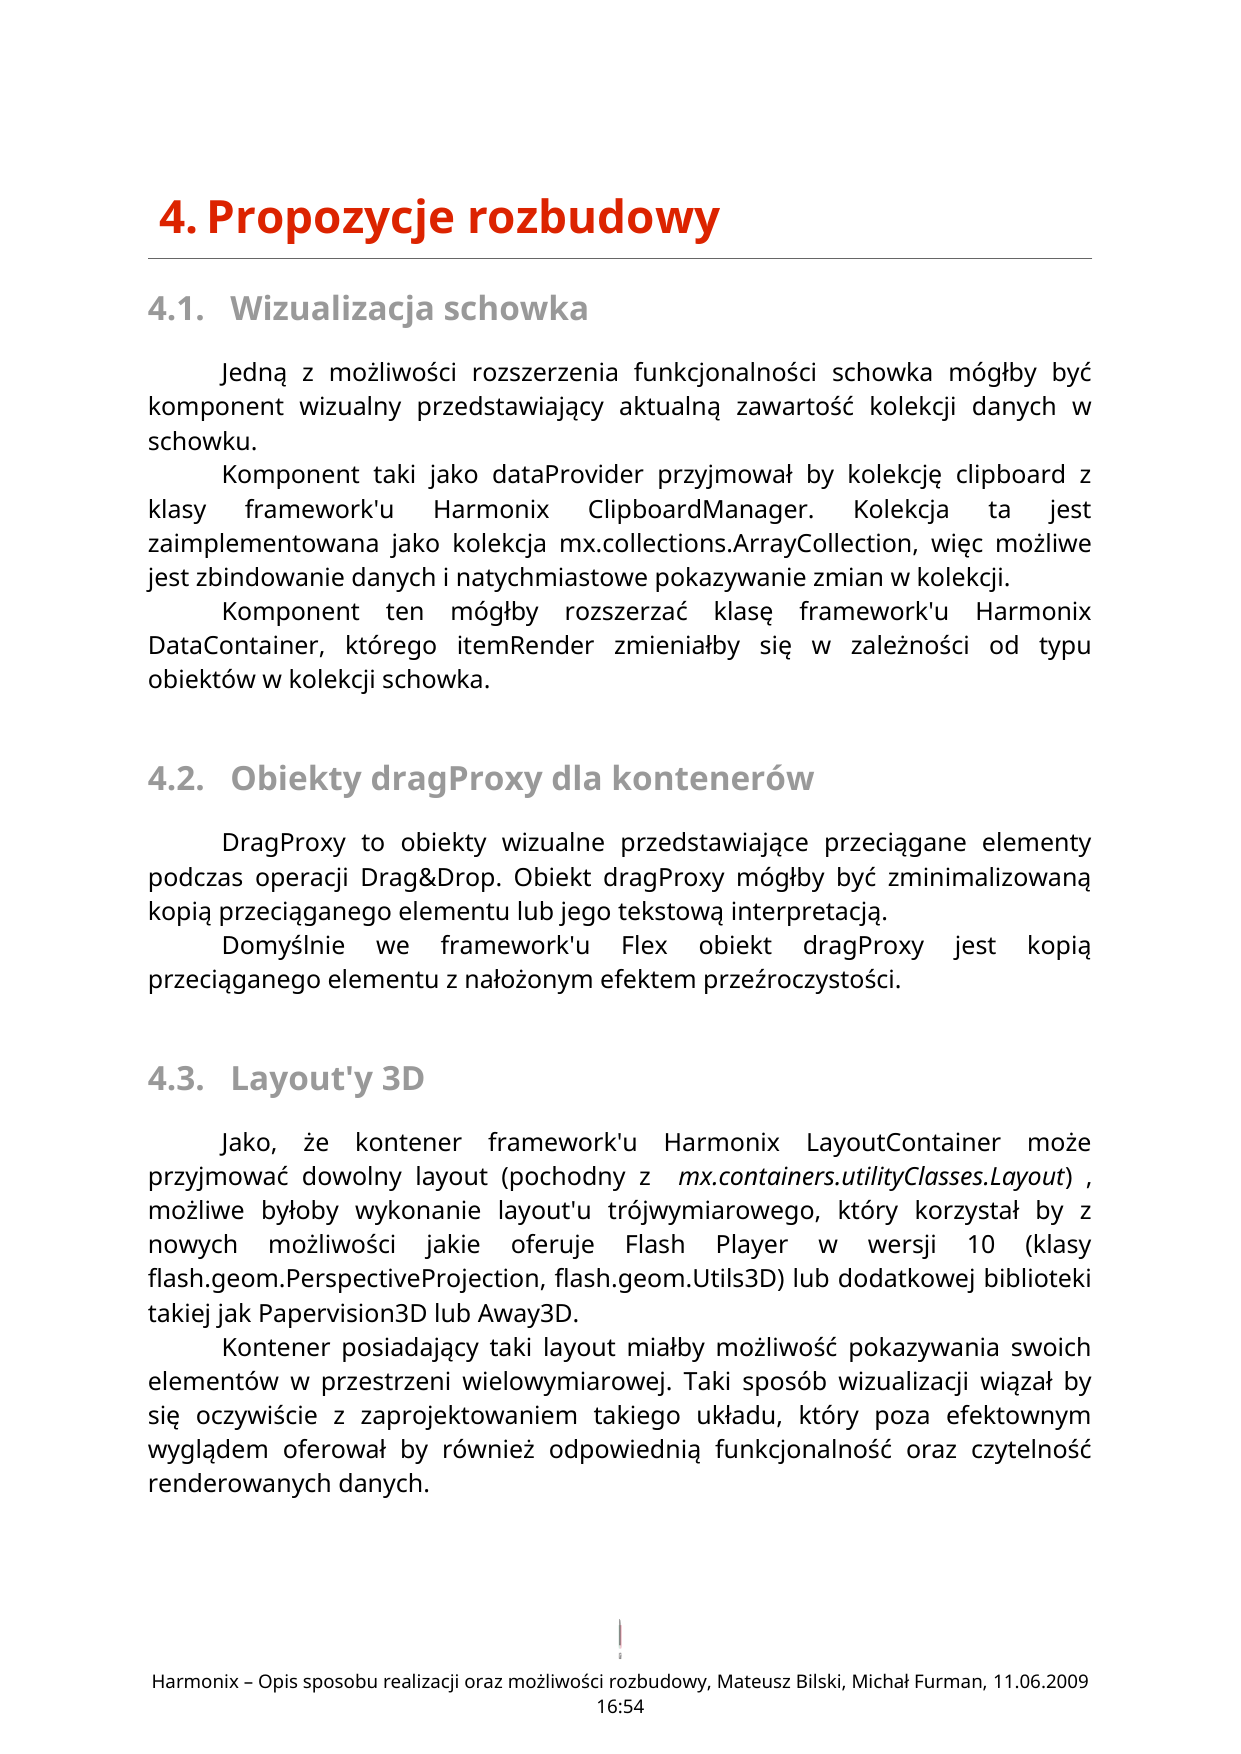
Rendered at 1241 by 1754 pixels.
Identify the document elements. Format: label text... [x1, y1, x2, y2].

subtitle Wizualizacja schowka [148, 284, 1092, 330]
text Jako, że kontener framework'u Harmonix LayoutContainer może przyjmować dowolny layout (pochodny z mx.containers.utilityClasses.Layout) , możliwe byłoby wykonanie layout'u trójwymiarowego, który korzystał by z nowych możliwości jakie oferuje Flash Player w wersji 10 (klasy flash.geom.PerspectiveProjection, flash.geom.Utils3D) lub dodatkowej biblioteki takiej jak Papervision3D lub Away3D. [148, 1125, 1092, 1329]
subtitle Layout'y 3D [148, 1054, 1092, 1100]
text DragProxy to obiekty wizualne przedstawiające przeciągane elementy podczas operacji Drag&Drop. Obiekt dragProxy mógłby być zminimalizowaną kopią przeciąganego elementu lub jego tekstową interpretacją. [148, 825, 1092, 927]
text Komponent ten mógłby rozszerzać klasę framework'u Harmonix DataContainer, którego itemRender zmieniałby się w zależności od typu obiektów w kolekcji schowka. [148, 593, 1092, 696]
text Komponent taki jako dataProvider przyjmował by kolekcję clipboard z klasy framework'u Harmonix ClipboardManager. Kolekcja ta jest zaimplementowana jako kolekcja mx.collections.ArrayCollection, więc możliwe jest zbindowanie danych i natychmiastowe pokazywanie zmian w kolekcji. [148, 457, 1092, 593]
text Domyślnie we framework'u Flex obiekt dragProxy jest kopią przeciąganego elementu z nałożonym efektem przeźroczystości. [148, 927, 1092, 995]
text Jedną z możliwości rozszerzenia funkcjonalności schowka mógłby być komponent wizualny przedstawiający aktualną zawartość kolekcji danych w schowku. [148, 355, 1092, 457]
subtitle Propozycje rozbudowy [148, 173, 1092, 258]
text Kontener posiadający taki layout miałby możliwość pokazywania swoich elementów w przestrzeni wielowymiarowej. Taki sposób wizualizacji wiązał by się oczywiście z zaprojektowaniem takiego układu, który poza efektownym wyglądem oferował by również odpowiednią funkcjonalność oraz czytelność renderowanych danych. [148, 1329, 1092, 1499]
picture [618, 1618, 622, 1660]
subtitle Obiekty dragProxy dla kontenerów [148, 755, 1092, 800]
